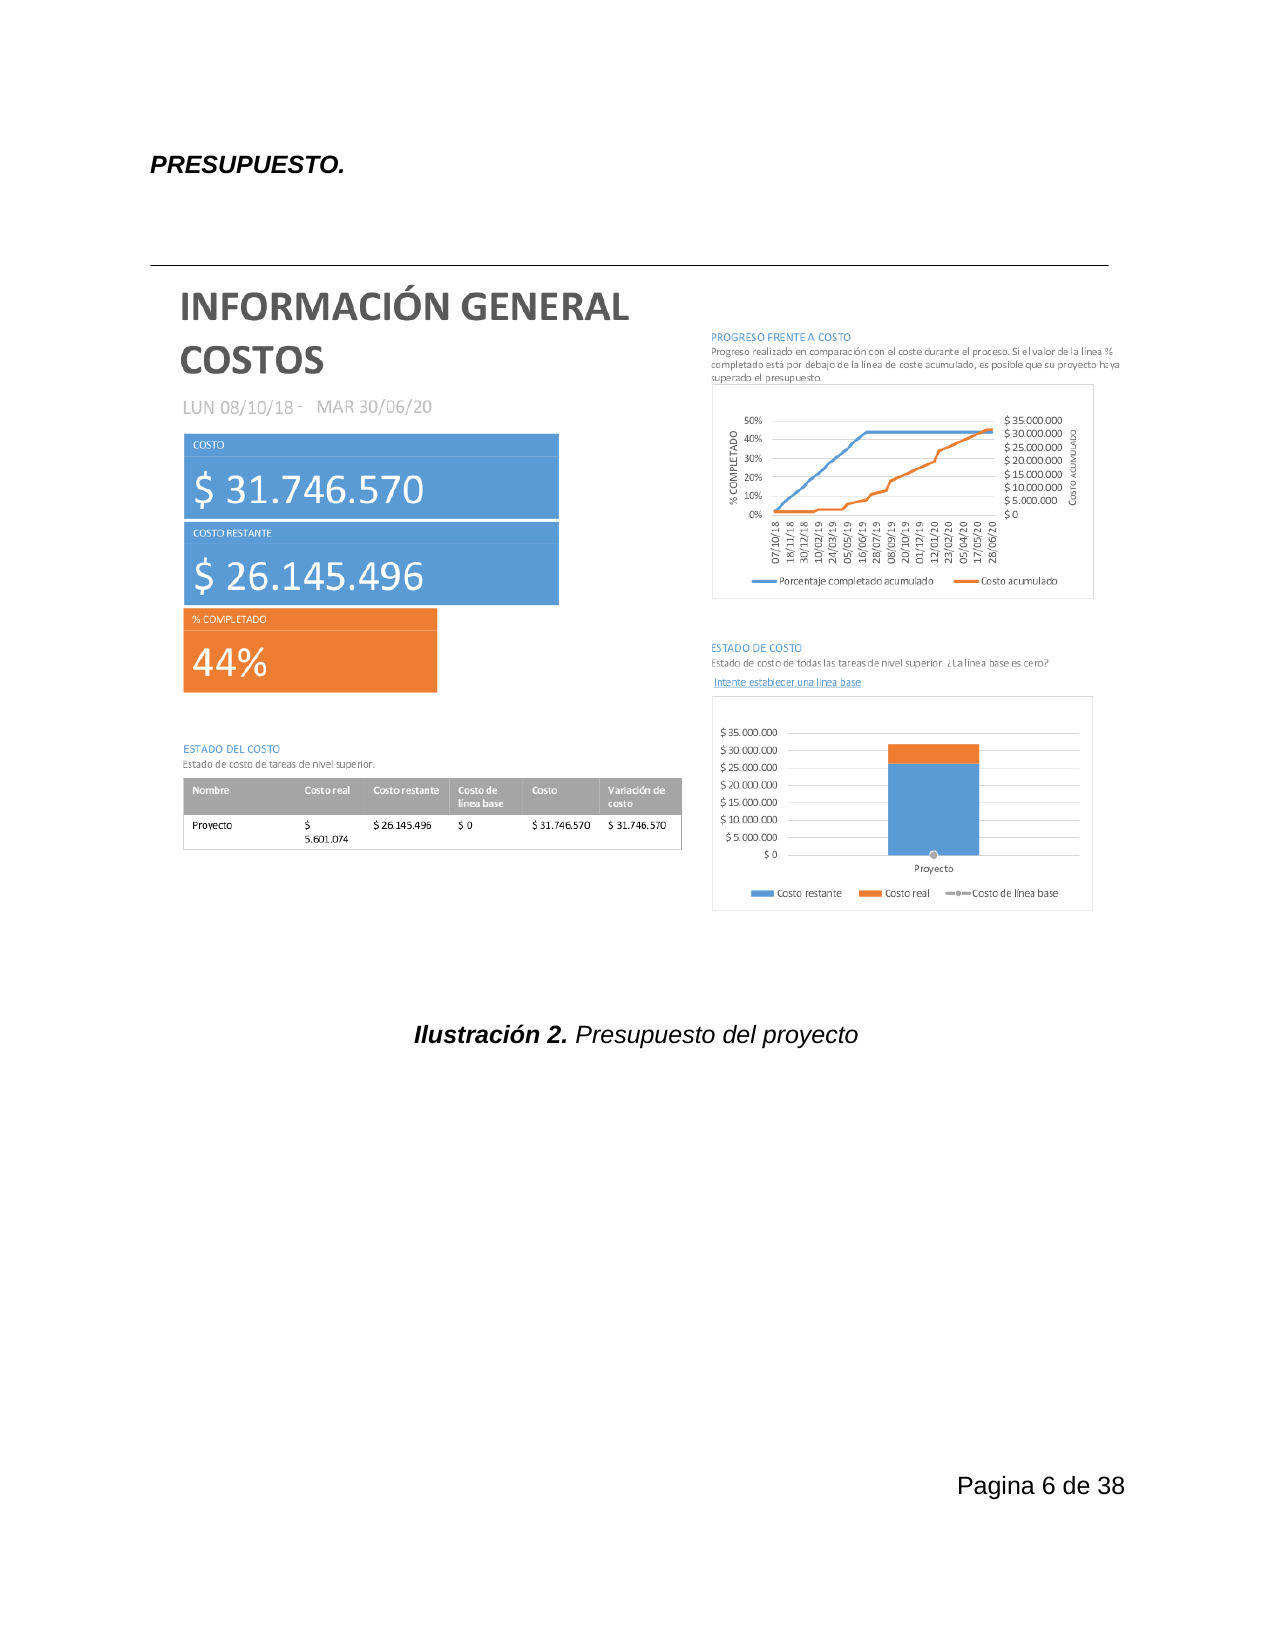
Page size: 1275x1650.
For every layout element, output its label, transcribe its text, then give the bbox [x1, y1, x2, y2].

picture [150, 265, 1125, 1006]
text PRESUPUESTO. [150, 150, 1125, 179]
text Ilustración 2. Presupuesto del proyecto [150, 1006, 1125, 1048]
